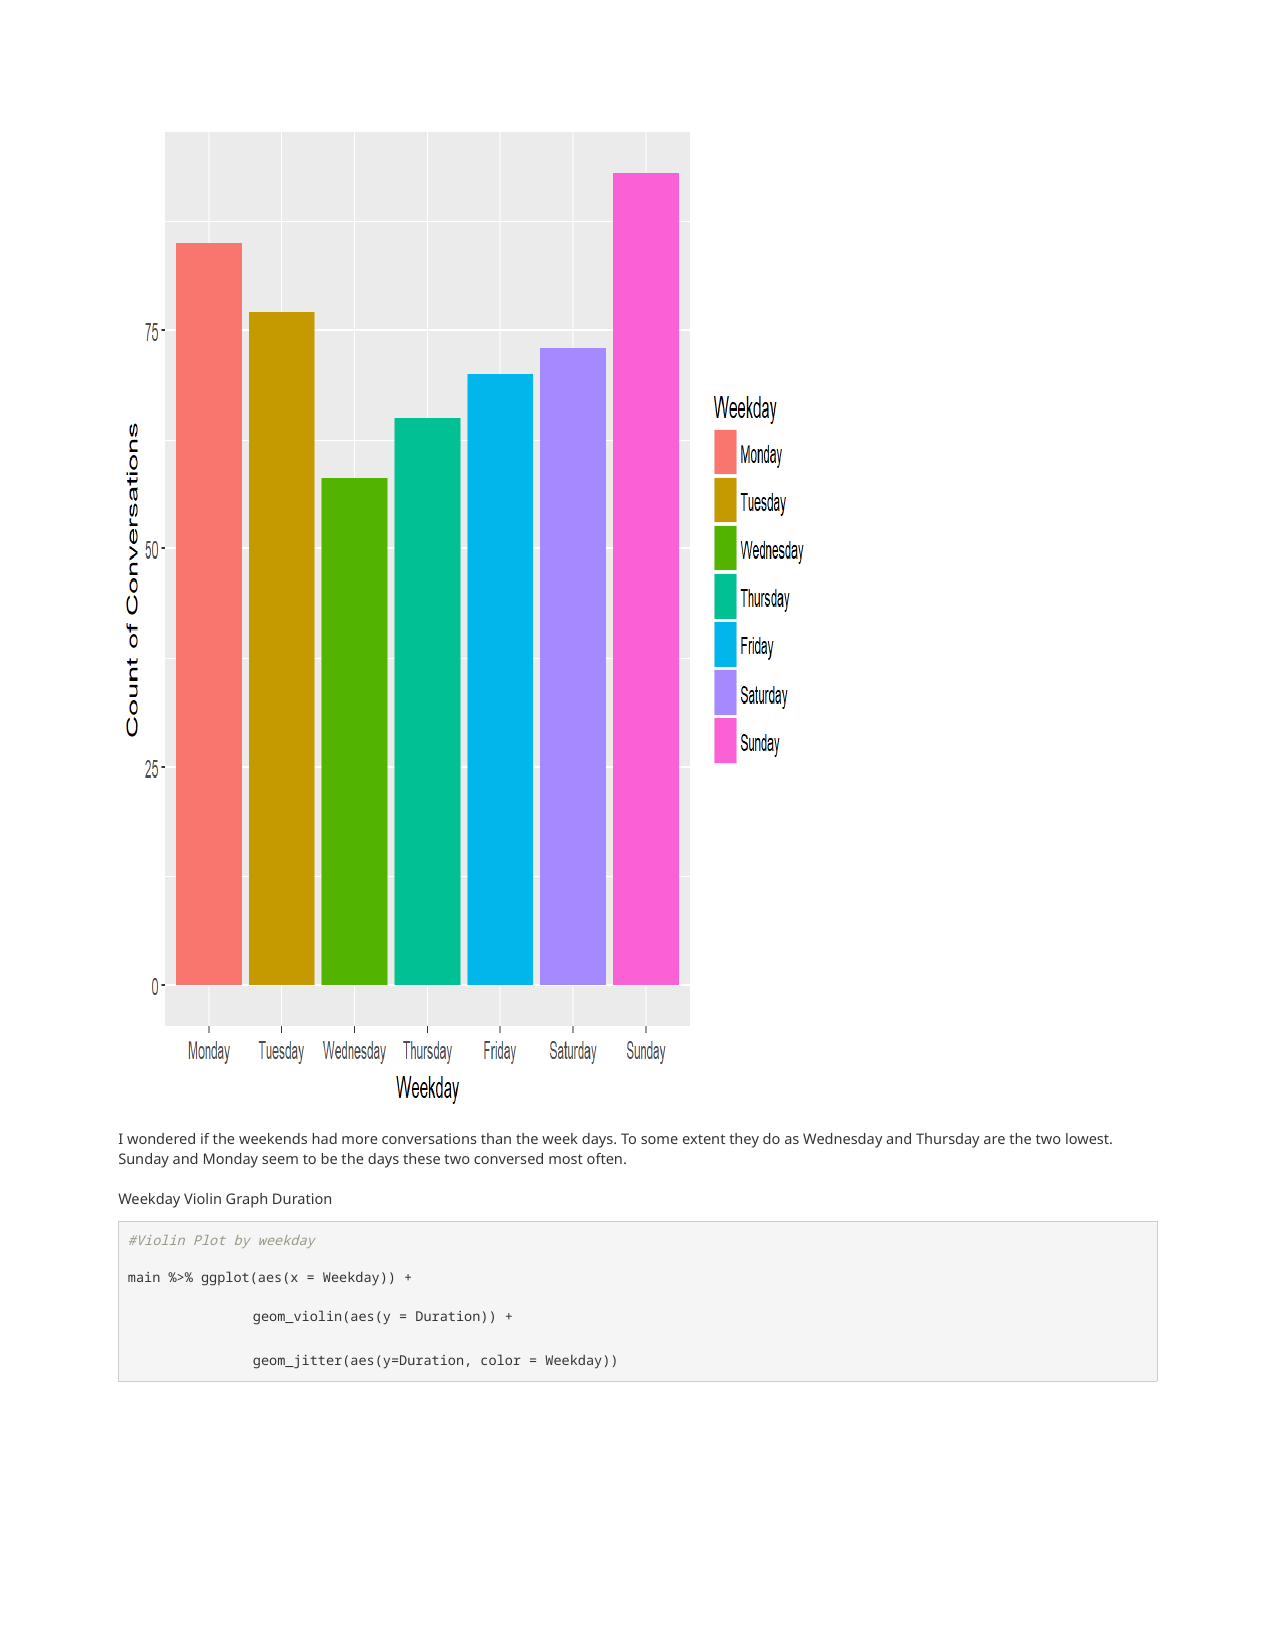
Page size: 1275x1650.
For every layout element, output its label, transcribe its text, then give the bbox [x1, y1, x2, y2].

text main %>% ggplot(aes(x = Weekday)) + [119, 1258, 1157, 1286]
text #Violin Plot by weekday [119, 1222, 1157, 1249]
text I wondered if the weekends had more conversations than the week days. To some extent they do as Wednesday and Thursday are the two lowest. Sunday and Monday seem to be the days these two conversed most often. [118, 1128, 1157, 1168]
text geom_jitter(aes(y=Duration, color = Weekday)) [119, 1338, 1157, 1381]
picture [118, 118, 819, 1119]
subtitle Weekday Violin Graph Duration [118, 1189, 1157, 1209]
text geom_violin(aes(y = Duration)) + [119, 1294, 1157, 1328]
